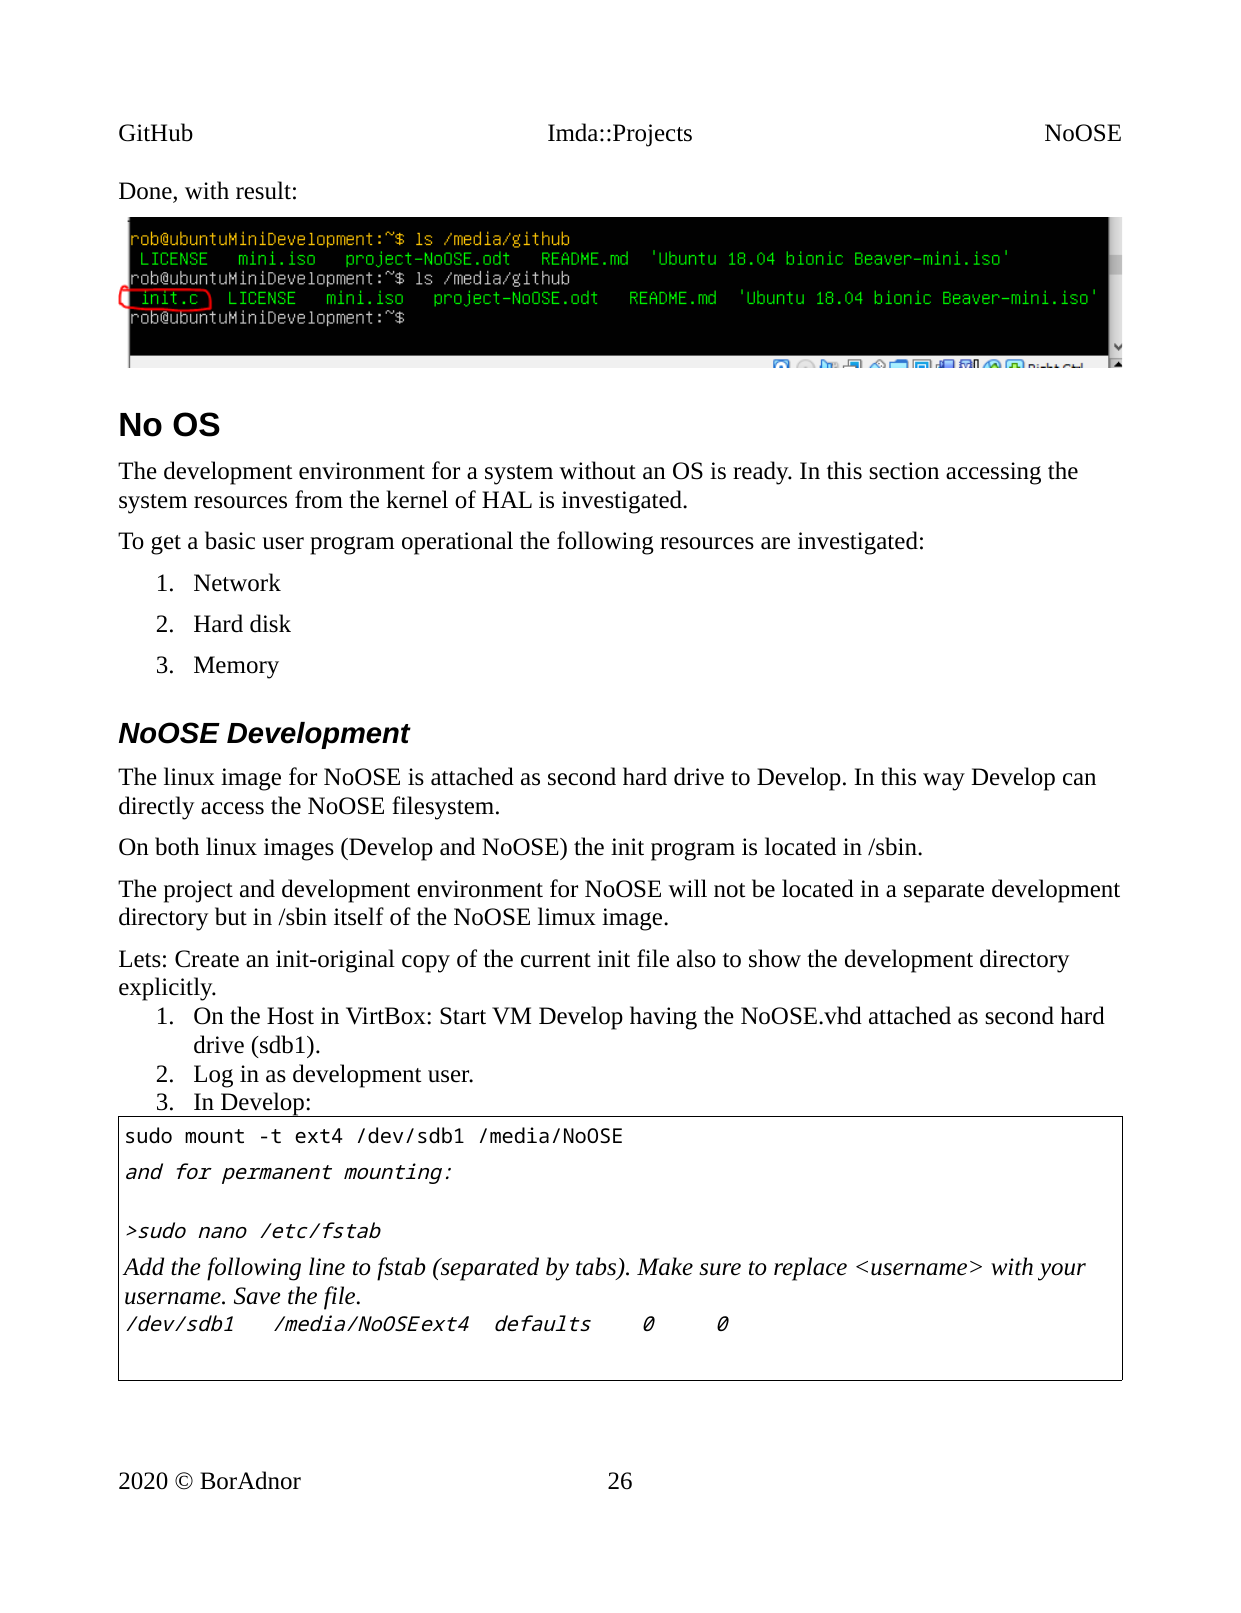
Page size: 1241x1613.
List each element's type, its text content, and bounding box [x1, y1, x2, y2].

text On both linux images (Develop and NoOSE) the init program is located in /sbin. [118, 832, 1122, 861]
list Memory [156, 650, 1122, 679]
picture [118, 217, 1123, 368]
text The linux image for NoOSE is attached as second hard drive to Develop. In this way Develop can directly access the NoOSE filesystem. [118, 762, 1122, 820]
list Network [156, 568, 1122, 596]
text The development environment for a system without an OS is ready. In this section accessing the system resources from the kernel of HAL is investigated. [118, 456, 1122, 514]
list Hard disk [156, 609, 1122, 638]
list On the Host in VirtBox: Start VM Develop having the NoOSE.vhd attached as second hard drive (sdb1). [156, 1001, 1122, 1059]
table_header sudo mount -t ext4 /dev/sdb1 /media/NoOSE and for permanent mounting: >sudo nano /etc/fstab Add the following line to fstab (separated by tabs). Make sure to replace <username> with your username. Save the file. /dev/sdb1 /media/NoOSE ext4 defaults 0 0 [119, 1117, 1122, 1380]
text The project and development environment for NoOSE will not be located in a separate development directory but in /sbin itself of the NoOSE limux image. [118, 874, 1122, 931]
list Log in as development user. [156, 1059, 1122, 1087]
subtitle NoOSE Development [118, 716, 1122, 750]
text Done, with result: [118, 176, 1122, 205]
text To get a basic user program operational the following resources are investigated: [118, 526, 1122, 555]
subtitle No OS [118, 405, 1122, 444]
list In Develop: [156, 1087, 1122, 1116]
text Lets: Create an init-original copy of the current init file also to show the development directory explicitly. [118, 944, 1122, 1001]
